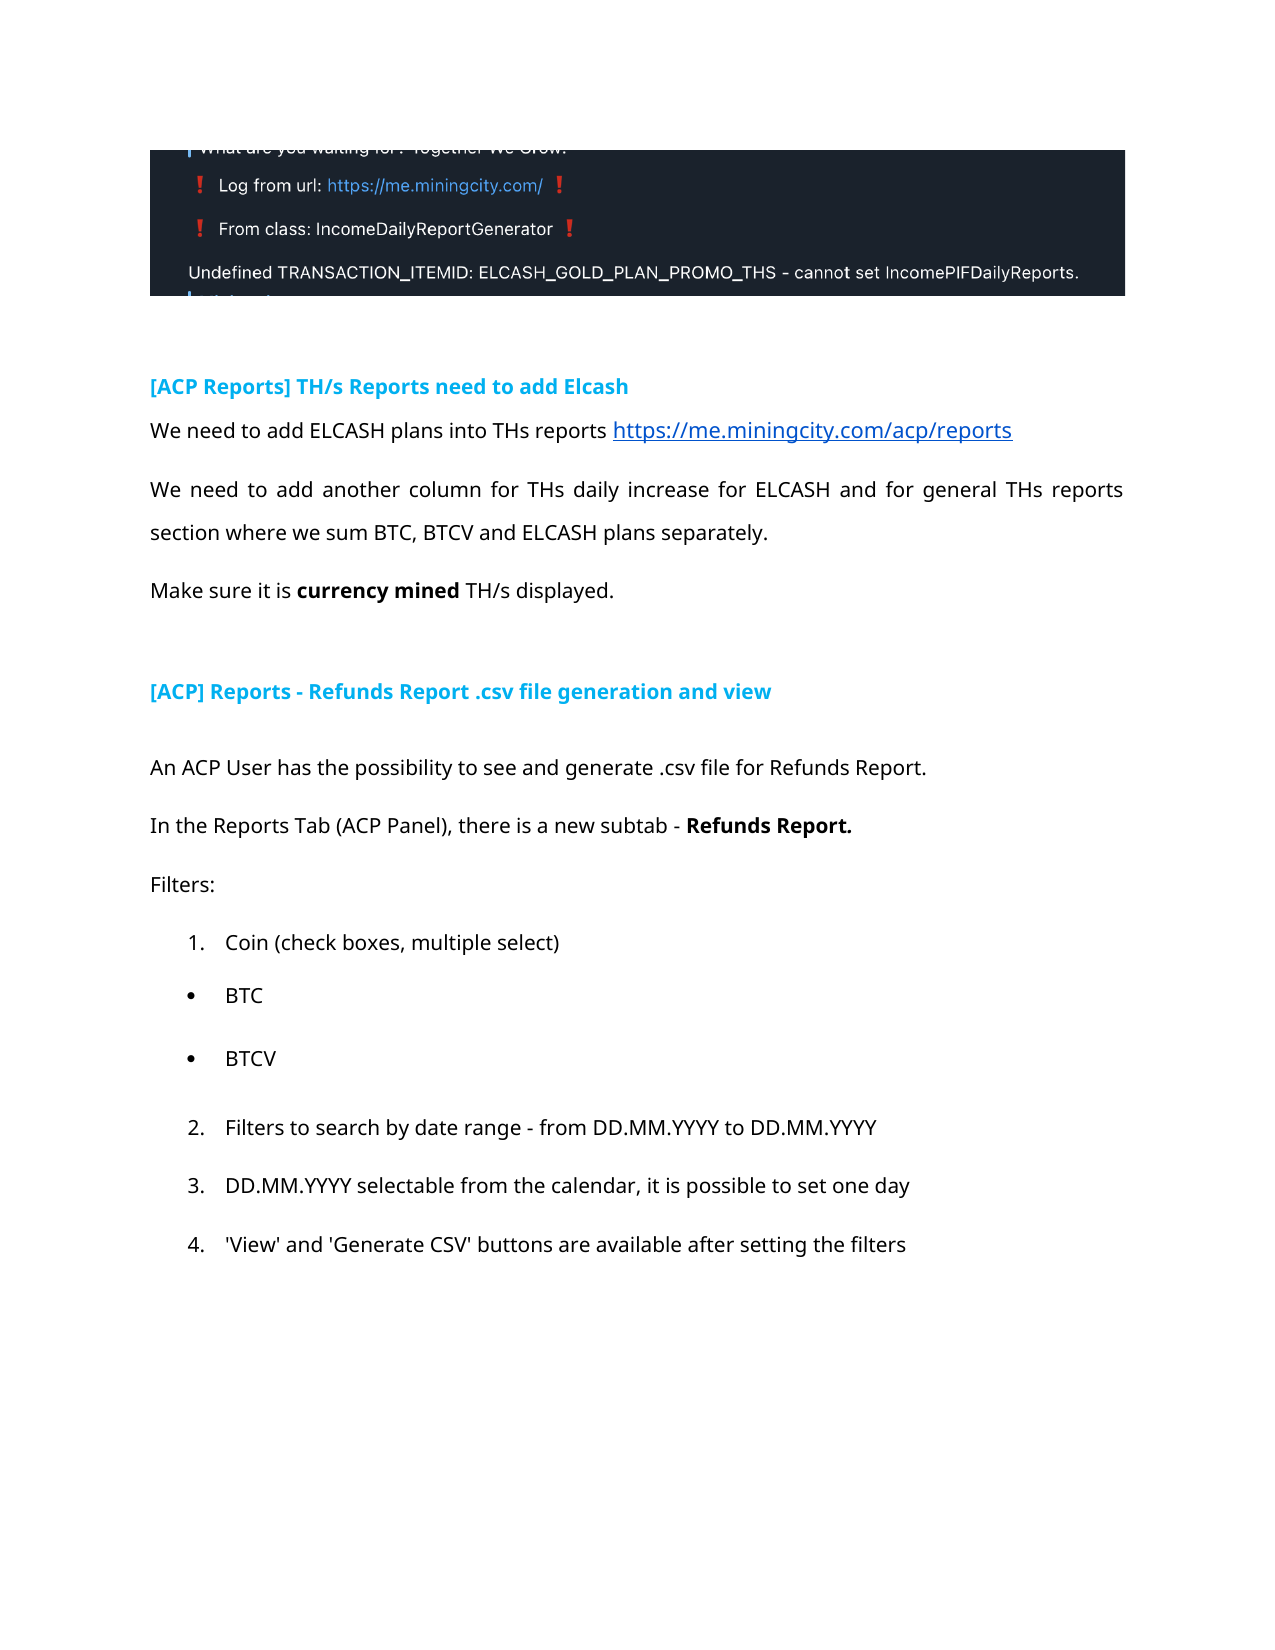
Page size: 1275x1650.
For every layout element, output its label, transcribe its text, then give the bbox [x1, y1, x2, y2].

text An ACP User has the possibility to see and generate .csv file for Refunds Report. [150, 753, 1125, 782]
text We need to add ELCASH plans into THs reports https://me.miningcity.com/acp/reports [150, 415, 1125, 444]
list BTCV [187, 1044, 1125, 1073]
text Filters: [150, 870, 1125, 898]
list BTC [187, 981, 1125, 1009]
list Filters to search by date range - from DD.MM.YYYY to DD.MM.YYYY [187, 1113, 1125, 1142]
text In the Reports Tab (ACP Panel), there is a new subtab - Refunds Report. [150, 812, 1125, 840]
list 'View' and 'Generate CSV' buttons are available after setting the filters [187, 1230, 1125, 1258]
subtitle [ACP Reports] TH/s Reports need to add Elcash [150, 372, 1125, 401]
list Coin (check boxes, multiple select) [187, 928, 1125, 957]
text Make sure it is currency mined TH/s displayed. [150, 576, 1125, 604]
subtitle [ACP] Reports - Refunds Report .csv file generation and view [150, 677, 1125, 705]
text We need to add another column for THs daily increase for ELCASH and for general THs reports section where we sum BTC, BTCV and ELCASH plans separately. [150, 475, 1125, 546]
list DD.MM.YYYY selectable from the calendar, it is possible to set one day [187, 1171, 1125, 1200]
